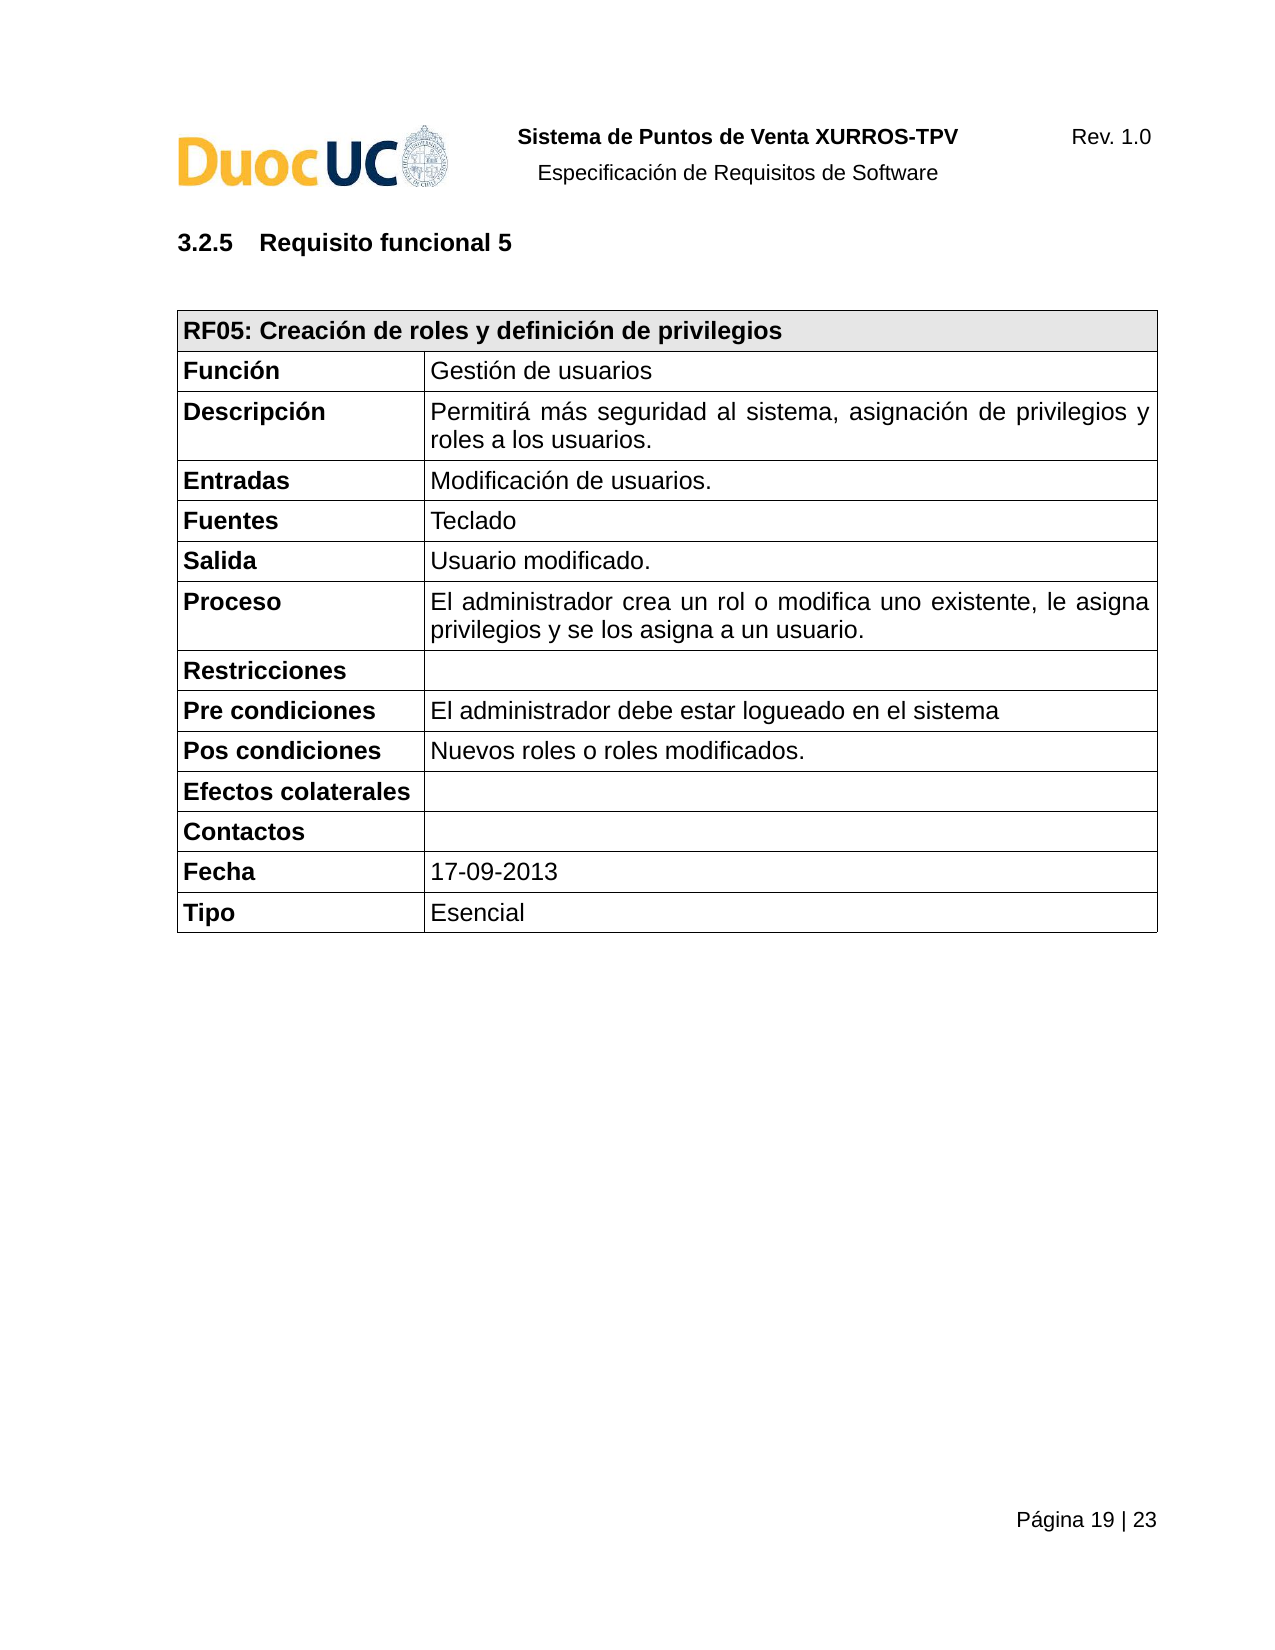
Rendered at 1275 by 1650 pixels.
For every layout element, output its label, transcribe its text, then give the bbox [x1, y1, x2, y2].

table_cell Usuario modificado. [425, 542, 1157, 581]
table_cell Pos condiciones [178, 732, 424, 771]
table_cell El administrador crea un rol o modifica uno existente, le asigna privilegios y se los asigna a un usuario. [425, 582, 1157, 650]
table_cell Permitirá más seguridad al sistema, asignación de privilegios y roles a los usuarios. [425, 392, 1157, 460]
table_cell 17-09-2013 [425, 852, 1157, 892]
table_cell Contactos [178, 812, 424, 851]
table_cell Modificación de usuarios. [425, 461, 1157, 500]
table_cell [425, 812, 1157, 851]
table_cell Fuentes [178, 501, 424, 541]
table_cell Entradas [178, 461, 424, 500]
table_cell [425, 772, 1157, 811]
table_cell Esencial [425, 893, 1157, 932]
table_cell Función [178, 352, 424, 391]
table_cell Teclado [425, 501, 1157, 541]
table_cell Efectos colaterales [178, 772, 424, 811]
table_cell Salida [178, 542, 424, 581]
table_cell Tipo [178, 893, 424, 932]
picture [178, 125, 449, 187]
table_cell Fecha [178, 852, 424, 892]
table_cell Descripción [178, 392, 424, 460]
table_cell Restricciones [178, 651, 424, 690]
table_header RF05: Creación de roles y definición de privilegios [178, 311, 1157, 351]
table_cell El administrador debe estar logueado en el sistema [425, 691, 1157, 731]
table_cell Pre condiciones [178, 691, 424, 731]
subtitle Requisito funcional 5 [177, 228, 1157, 256]
table_cell [425, 651, 1157, 690]
table_cell Nuevos roles o roles modificados. [425, 732, 1157, 771]
table_cell Proceso [178, 582, 424, 650]
table_cell Gestión de usuarios [425, 352, 1157, 391]
